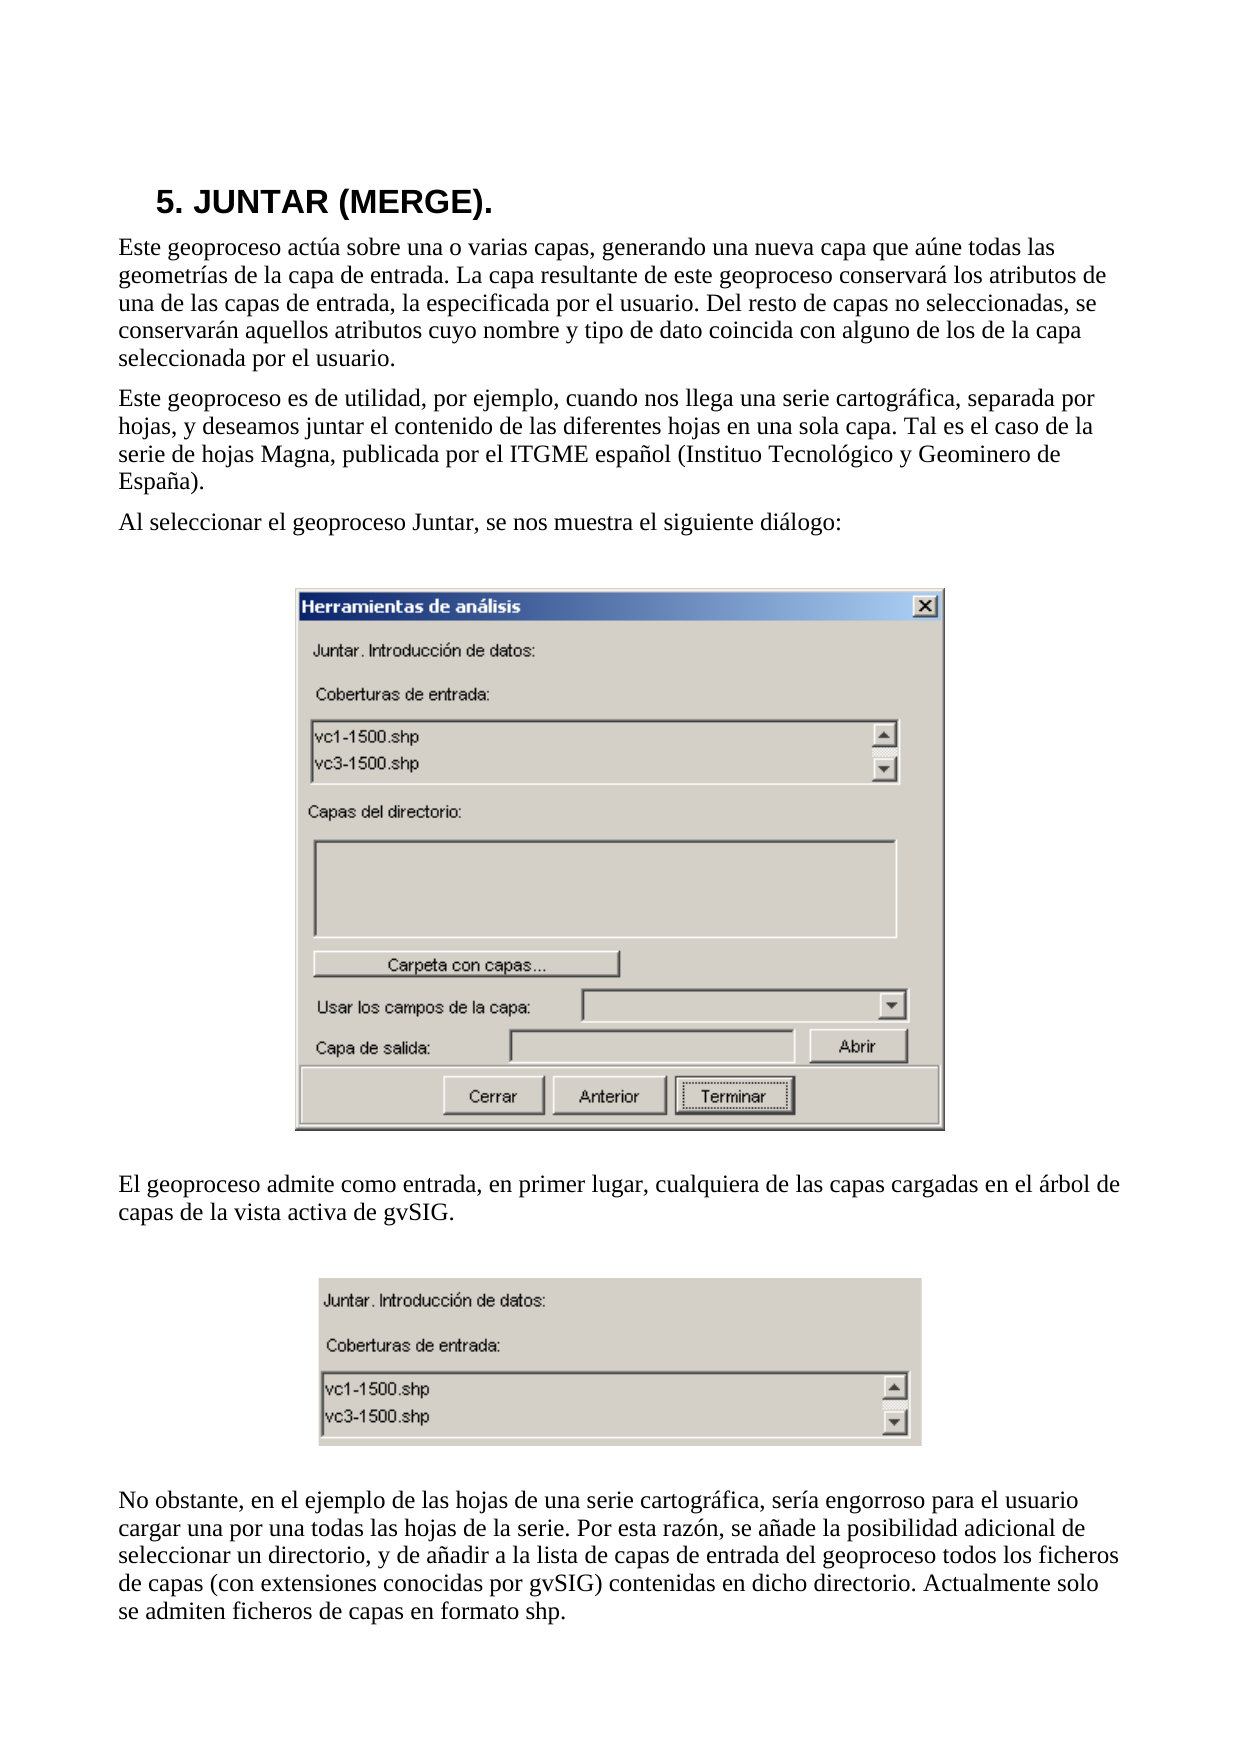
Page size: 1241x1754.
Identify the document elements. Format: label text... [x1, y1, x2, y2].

text Este geoproceso actúa sobre una o varias capas, generando una nueva capa que aúne todas las geometrías de la capa de entrada. La capa resultante de este geoproceso conservará los atributos de una de las capas de entrada, la especificada por el usuario. Del resto de capas no seleccionadas, se conservarán aquellos atributos cuyo nombre y tipo de dato coincida con alguno de los de la capa seleccionada por el usuario. [118, 233, 1122, 372]
text No obstante, en el ejemplo de las hojas de una serie cartográfica, sería engorroso para el usuario cargar una por una todas las hojas de la serie. Por esta razón, se añade la posibilidad adicional de seleccionar un directorio, y de añadir a la lista de capas de entrada del geoproceso todos los ficheros de capas (con extensiones conocidas por gvSIG) contenidas en dicho directorio. Actualmente solo se admiten ficheros de capas en formato shp. [118, 1486, 1122, 1625]
text El geoproceso admite como entrada, en primer lugar, cualquiera de las capas cargadas en el árbol de capas de la vista activa de gvSIG. [118, 1171, 1122, 1226]
text Al seleccionar el geoproceso Juntar, se nos muestra el siguiente diálogo: [118, 508, 1122, 535]
text Este geoproceso es de utilidad, por ejemplo, cuando nos llega una serie cartográfica, separada por hojas, y deseamos juntar el contenido de las diferentes hojas en una sola capa. Tal es el caso de la serie de hojas Magna, publicada por el ITGME español (Instituo Tecnológico y Geominero de España). [118, 384, 1122, 495]
subtitle JUNTAR (MERGE). [156, 183, 1122, 221]
picture [295, 588, 945, 1131]
